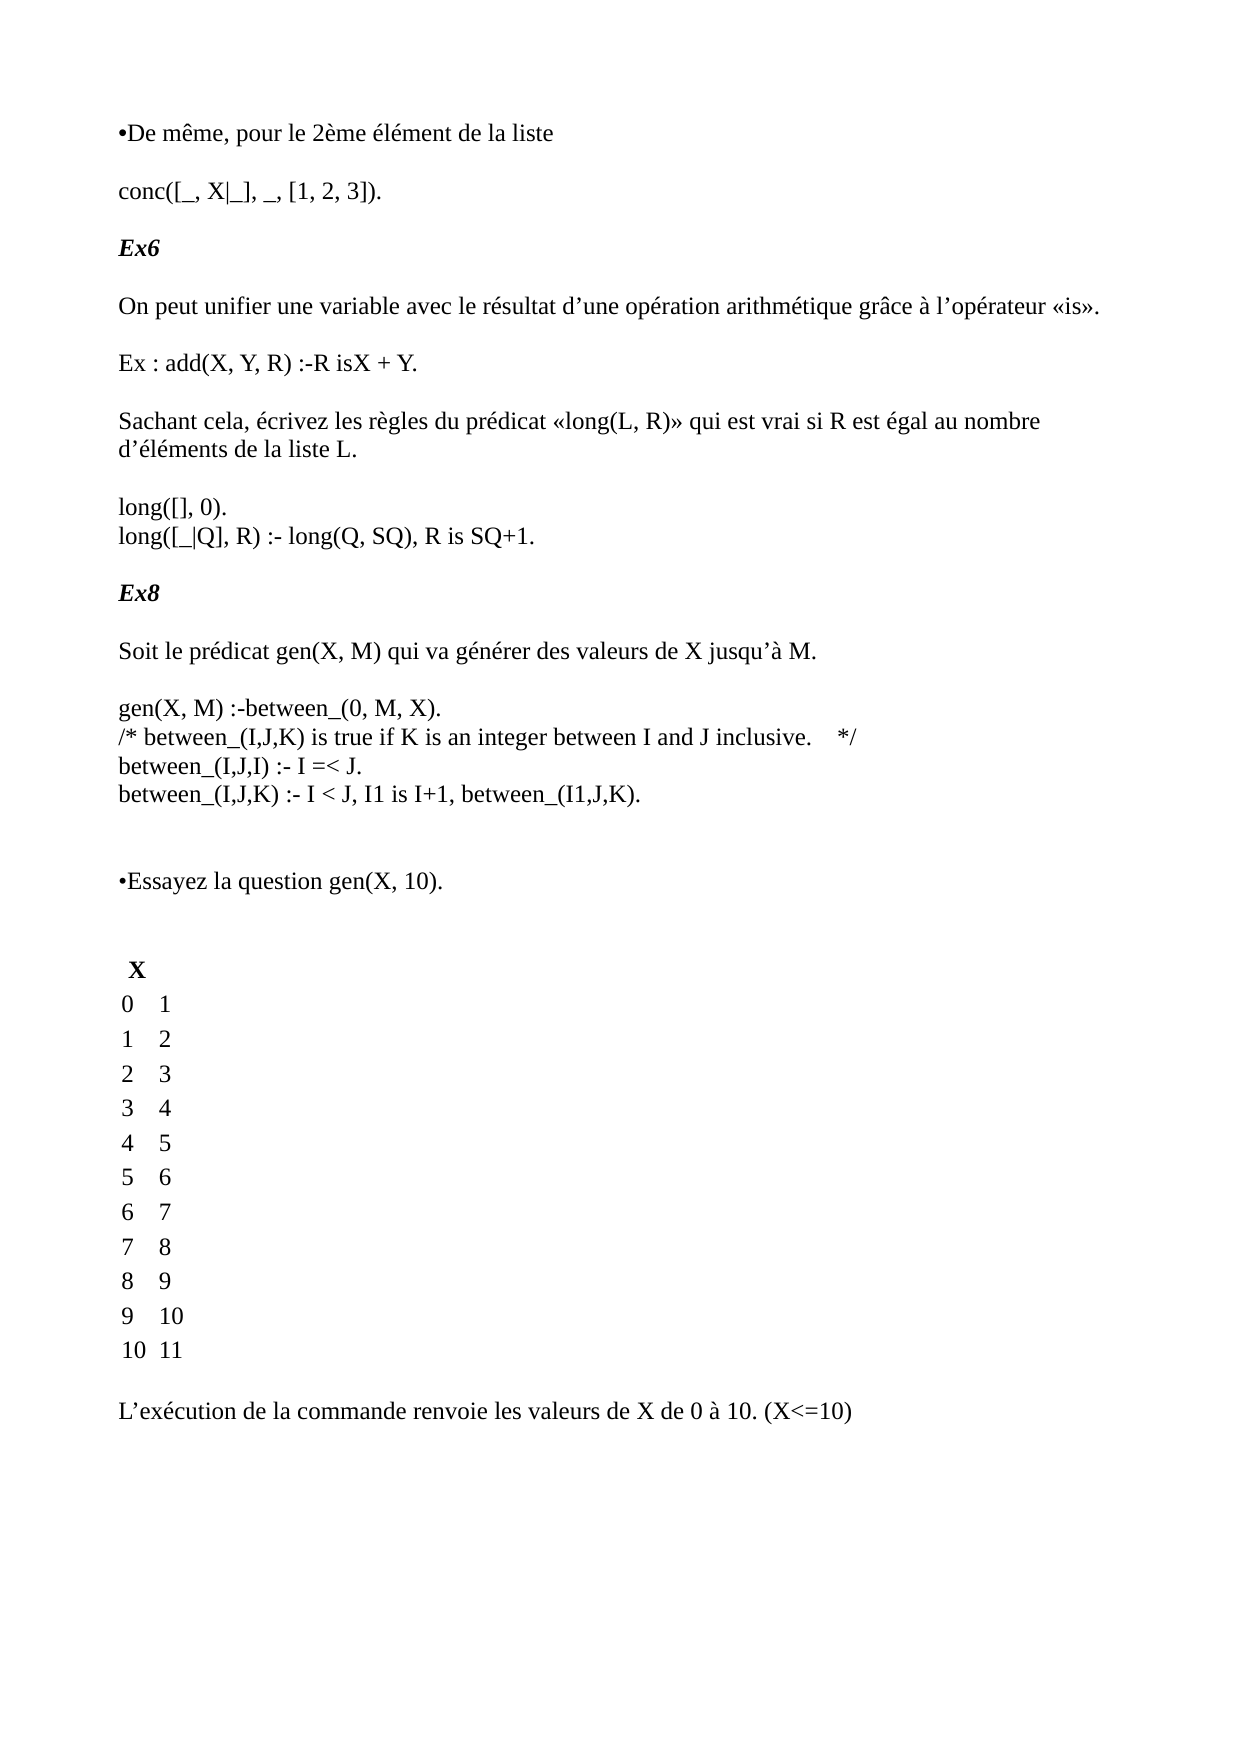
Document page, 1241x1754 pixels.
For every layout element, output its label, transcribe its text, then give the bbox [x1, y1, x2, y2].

text /* between_(I,J,K) is true if K is an integer between I and J inclusive. */ [118, 722, 1122, 751]
table_cell 7 [118, 1229, 156, 1263]
table_cell 11 [156, 1333, 196, 1367]
table_cell 5 [118, 1160, 156, 1194]
text conc([_, X|_], _, [1, 2, 3]). [118, 176, 1122, 204]
table_cell 2 [118, 1056, 156, 1090]
table_cell 8 [156, 1229, 196, 1263]
table_cell 3 [156, 1056, 196, 1090]
table_cell 4 [118, 1125, 156, 1159]
text Ex : add(X, Y, R) :-R isX + Y. [118, 348, 1122, 377]
text between_(I,J,I) :- I =< J. [118, 751, 1122, 779]
table_cell 10 [156, 1298, 196, 1332]
text Ex6 [118, 233, 1122, 262]
table_cell 9 [156, 1263, 196, 1298]
table_cell 7 [156, 1194, 196, 1229]
text Sachant cela, écrivez les règles du prédicat «long(L, R)» qui est vrai si R est égal au nombre d’éléments de la liste L. [118, 406, 1122, 463]
table_header X [118, 952, 156, 987]
table_cell 6 [156, 1160, 196, 1194]
table_header [156, 952, 196, 987]
text gen(X, M) :-between_(0, M, X). [118, 693, 1122, 722]
text •Essayez la question gen(X, 10). [118, 866, 1122, 894]
text between_(I,J,K) :- I < J, I1 is I+1, between_(I1,J,K). [118, 779, 1122, 808]
table_cell 4 [156, 1090, 196, 1125]
text Ex8 [118, 578, 1122, 607]
text long([_|Q], R) :- long(Q, SQ), R is SQ+1. [118, 521, 1122, 549]
table_cell 10 [118, 1333, 156, 1367]
table_cell 1 [156, 987, 196, 1021]
text long([], 0). [118, 492, 1122, 521]
text L’exécution de la commande renvoie les valeurs de X de 0 à 10. (X<=10) [118, 1396, 1122, 1424]
table_cell 1 [118, 1021, 156, 1056]
table_cell 8 [118, 1263, 156, 1298]
text •De même, pour le 2ème élément de la liste [118, 118, 1122, 147]
text On peut unifier une variable avec le résultat d’une opération arithmétique grâce à l’opérateur «is». [118, 291, 1122, 319]
text Soit le prédicat gen(X, M) qui va générer des valeurs de X jusqu’à M. [118, 636, 1122, 664]
table_cell 0 [118, 987, 156, 1021]
table_cell 9 [118, 1298, 156, 1332]
table_cell 3 [118, 1090, 156, 1125]
table_cell 6 [118, 1194, 156, 1229]
table_cell 2 [156, 1021, 196, 1056]
table_cell 5 [156, 1125, 196, 1159]
